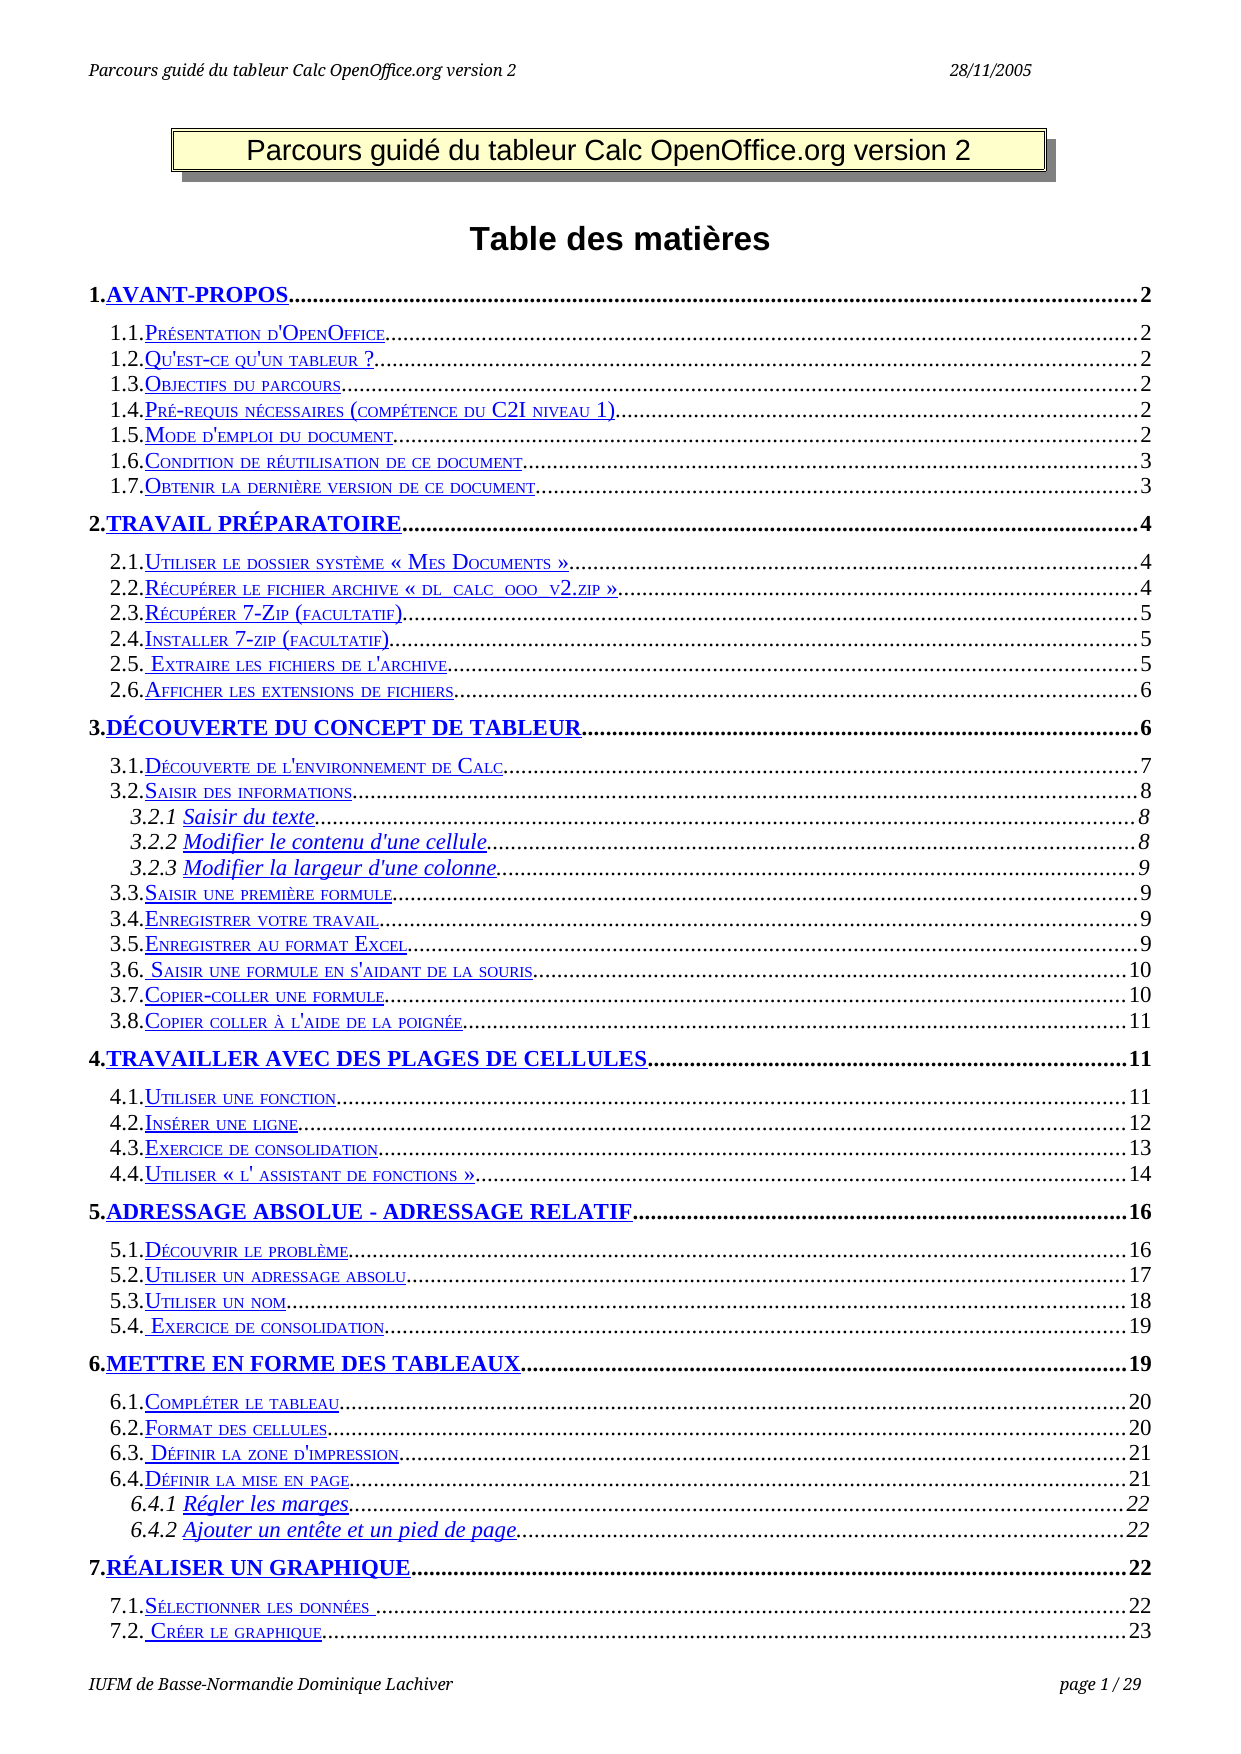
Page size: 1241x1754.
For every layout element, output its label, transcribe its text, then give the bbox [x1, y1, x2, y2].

text 6.4.2 Ajouter un entête et un pied de page 22 [130, 1517, 1152, 1542]
text 5.1.Découvrir le problème 16 [109, 1237, 1152, 1262]
text 6.1.Compléter le tableau 20 [109, 1389, 1152, 1415]
text 6.2.Format des cellules 20 [109, 1415, 1152, 1440]
text 4.2.Insérer une ligne 12 [109, 1109, 1152, 1135]
text 3.4.Enregistrer votre travail 9 [109, 906, 1152, 931]
text 7.2. Créer le graphique 23 [109, 1618, 1152, 1644]
text 1.6.Condition de réutilisation de ce document 3 [109, 447, 1152, 473]
text 3.5.Enregistrer au format Excel 9 [109, 931, 1152, 957]
text 6.Mettre en forme des tableaux 19 [88, 1351, 1152, 1377]
text 6.3. Définir la zone d'impression 21 [109, 1440, 1152, 1466]
text 1.2.Qu'est-ce qu'un tableur ? 2 [109, 345, 1152, 371]
text 6.4.1 Régler les marges 22 [130, 1491, 1152, 1517]
text 1.5.Mode d'emploi du document 2 [109, 422, 1152, 447]
text 4.Travailler avec des plages de cellules 11 [88, 1046, 1152, 1071]
text 2.4.Installer 7-zip (facultatif) 5 [109, 626, 1152, 651]
text 7.Réaliser un graphique 22 [88, 1555, 1152, 1580]
text 3.7.Copier-coller une formule 10 [109, 982, 1152, 1008]
text 2.6.Afficher les extensions de fichiers 6 [109, 677, 1152, 702]
text 6.4.Définir la mise en page 21 [109, 1466, 1152, 1491]
text 5.2.Utiliser un adressage absolu 17 [109, 1262, 1152, 1288]
subtitle Table des matières [88, 219, 1152, 257]
text 3.8.Copier coller à l'aide de la poignée 11 [109, 1008, 1152, 1033]
text 3.3.Saisir une première formule 9 [109, 880, 1152, 906]
text 3.Découverte du concept de tableur 6 [88, 715, 1152, 740]
text 5.3.Utiliser un nom 18 [109, 1288, 1152, 1313]
text 4.3.Exercice de consolidation 13 [109, 1135, 1152, 1161]
text 4.1.Utiliser une fonction 11 [109, 1084, 1152, 1109]
text 1.Avant-propos 2 [88, 282, 1152, 307]
text 1.7.Obtenir la dernière version de ce document 3 [109, 473, 1152, 498]
text 4.4.Utiliser « l' assistant de fonctions » 14 [109, 1161, 1152, 1186]
text 2.2.Récupérer le fichier archive « dl_calc_ooo_v2.zip » 4 [109, 574, 1152, 600]
text 3.2.2 Modifier le contenu d'une cellule 8 [130, 829, 1152, 855]
text 3.1.Découverte de l'environnement de Calc 7 [109, 753, 1152, 778]
text 5.4. Exercice de consolidation 19 [109, 1313, 1152, 1339]
text 1.3.Objectifs du parcours 2 [109, 371, 1152, 396]
text 2.5. Extraire les fichiers de l'archive 5 [109, 651, 1152, 677]
text 2.3.Récupérer 7-Zip (facultatif) 5 [109, 600, 1152, 626]
text 3.2.3 Modifier la largeur d'une colonne 9 [130, 855, 1152, 880]
text 1.4.Pré-requis nécessaires (compétence du C2I niveau 1) 2 [109, 396, 1152, 422]
text 1.1.Présentation d'OpenOffice 2 [109, 320, 1152, 345]
text 3.6. Saisir une formule en s'aidant de la souris 10 [109, 957, 1152, 982]
text 2.Travail préparatoire 4 [88, 511, 1152, 537]
text 5.Adressage absolue - Adressage relatif 16 [88, 1198, 1152, 1224]
text 3.2.Saisir des informations 8 [109, 778, 1152, 804]
text 7.1.Sélectionner les données 22 [109, 1593, 1152, 1618]
text 2.1.Utiliser le dossier système « Mes Documents » 4 [109, 549, 1152, 574]
subtitle Parcours guidé du tableur Calc OpenOffice.org version 2 [172, 129, 1046, 171]
text 3.2.1 Saisir du texte 8 [130, 804, 1152, 829]
